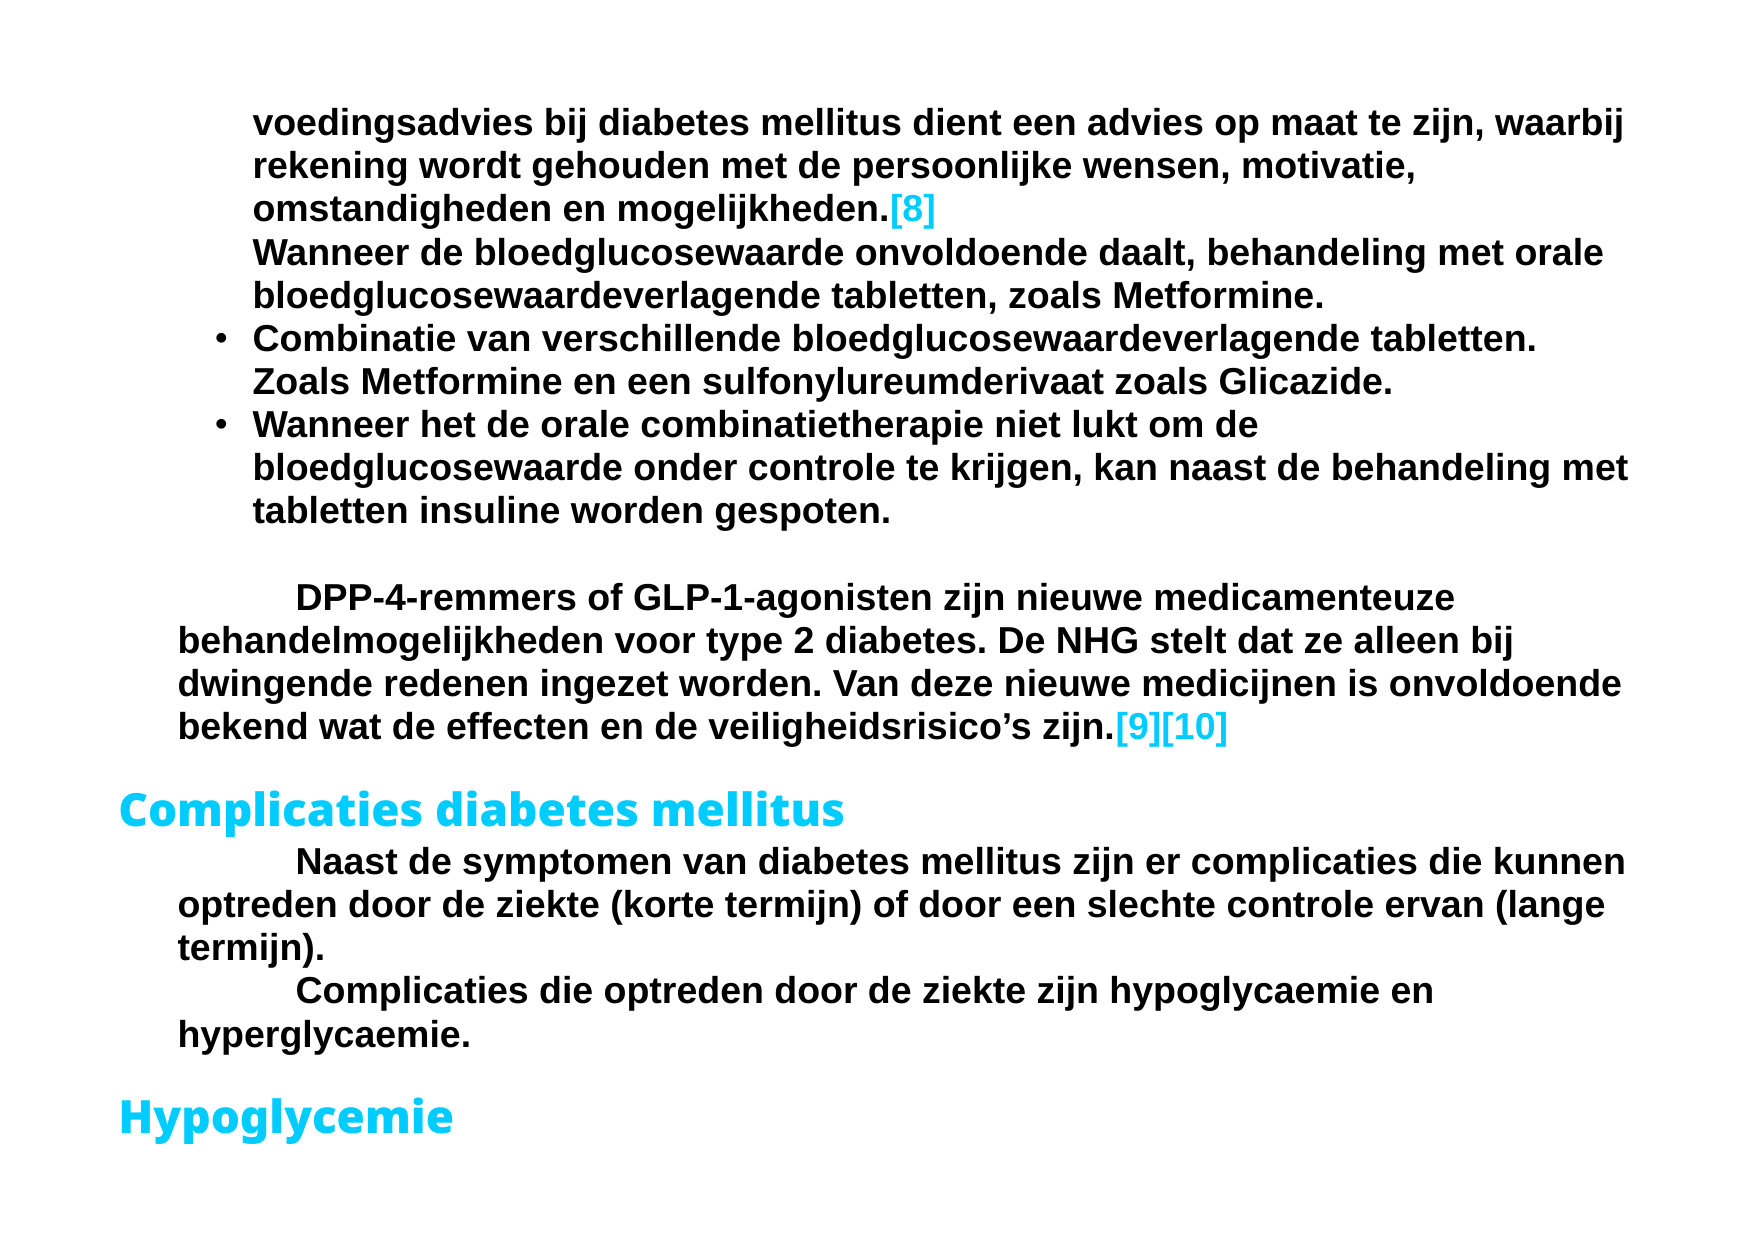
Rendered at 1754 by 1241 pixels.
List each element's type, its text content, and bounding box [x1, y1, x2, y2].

subtitle Complicaties diabetes mellitus [118, 777, 1636, 839]
subtitle Naast de symptomen van diabetes mellitus zijn er complicaties die kunnen optreden door de ziekte (korte termijn) of door een slechte controle ervan (lange termijn). [177, 839, 1636, 969]
subtitle Wanneer het de orale combinatietherapie niet lukt om de bloedglucosewaarde onder controle te krijgen, kan naast de behandeling met tabletten insuline worden gespoten. [215, 402, 1636, 532]
subtitle DPP-4-remmers of GLP-1-agonisten zijn nieuwe medicamenteuze behandelmogelijkheden voor type 2 diabetes. De NHG stelt dat ze alleen bij dwingende redenen ingezet worden. Van deze nieuwe medicijnen is onvoldoende bekend wat de effecten en de veiligheidsrisico’s zijn.[9][10] [177, 575, 1636, 747]
subtitle Wanneer de bloedglucosewaarde onvoldoende daalt, behandeling met orale bloedglucosewaardeverlagende tabletten, zoals Metformine. [215, 230, 1636, 316]
subtitle voedingsadvies bij diabetes mellitus dient een advies op maat te zijn, waarbij rekening wordt gehouden met de persoonlijke wensen, motivatie, omstandigheden en mogelijkheden.[8] [215, 100, 1636, 230]
subtitle Combinatie van verschillende bloedglucosewaardeverlagende tabletten. Zoals Metformine en een sulfonylureumderivaat zoals Glicazide. [215, 316, 1636, 402]
subtitle Hypoglycemie [118, 1084, 1636, 1147]
subtitle Complicaties die optreden door de ziekte zijn hypoglycaemie en hyperglycaemie. [177, 969, 1636, 1055]
